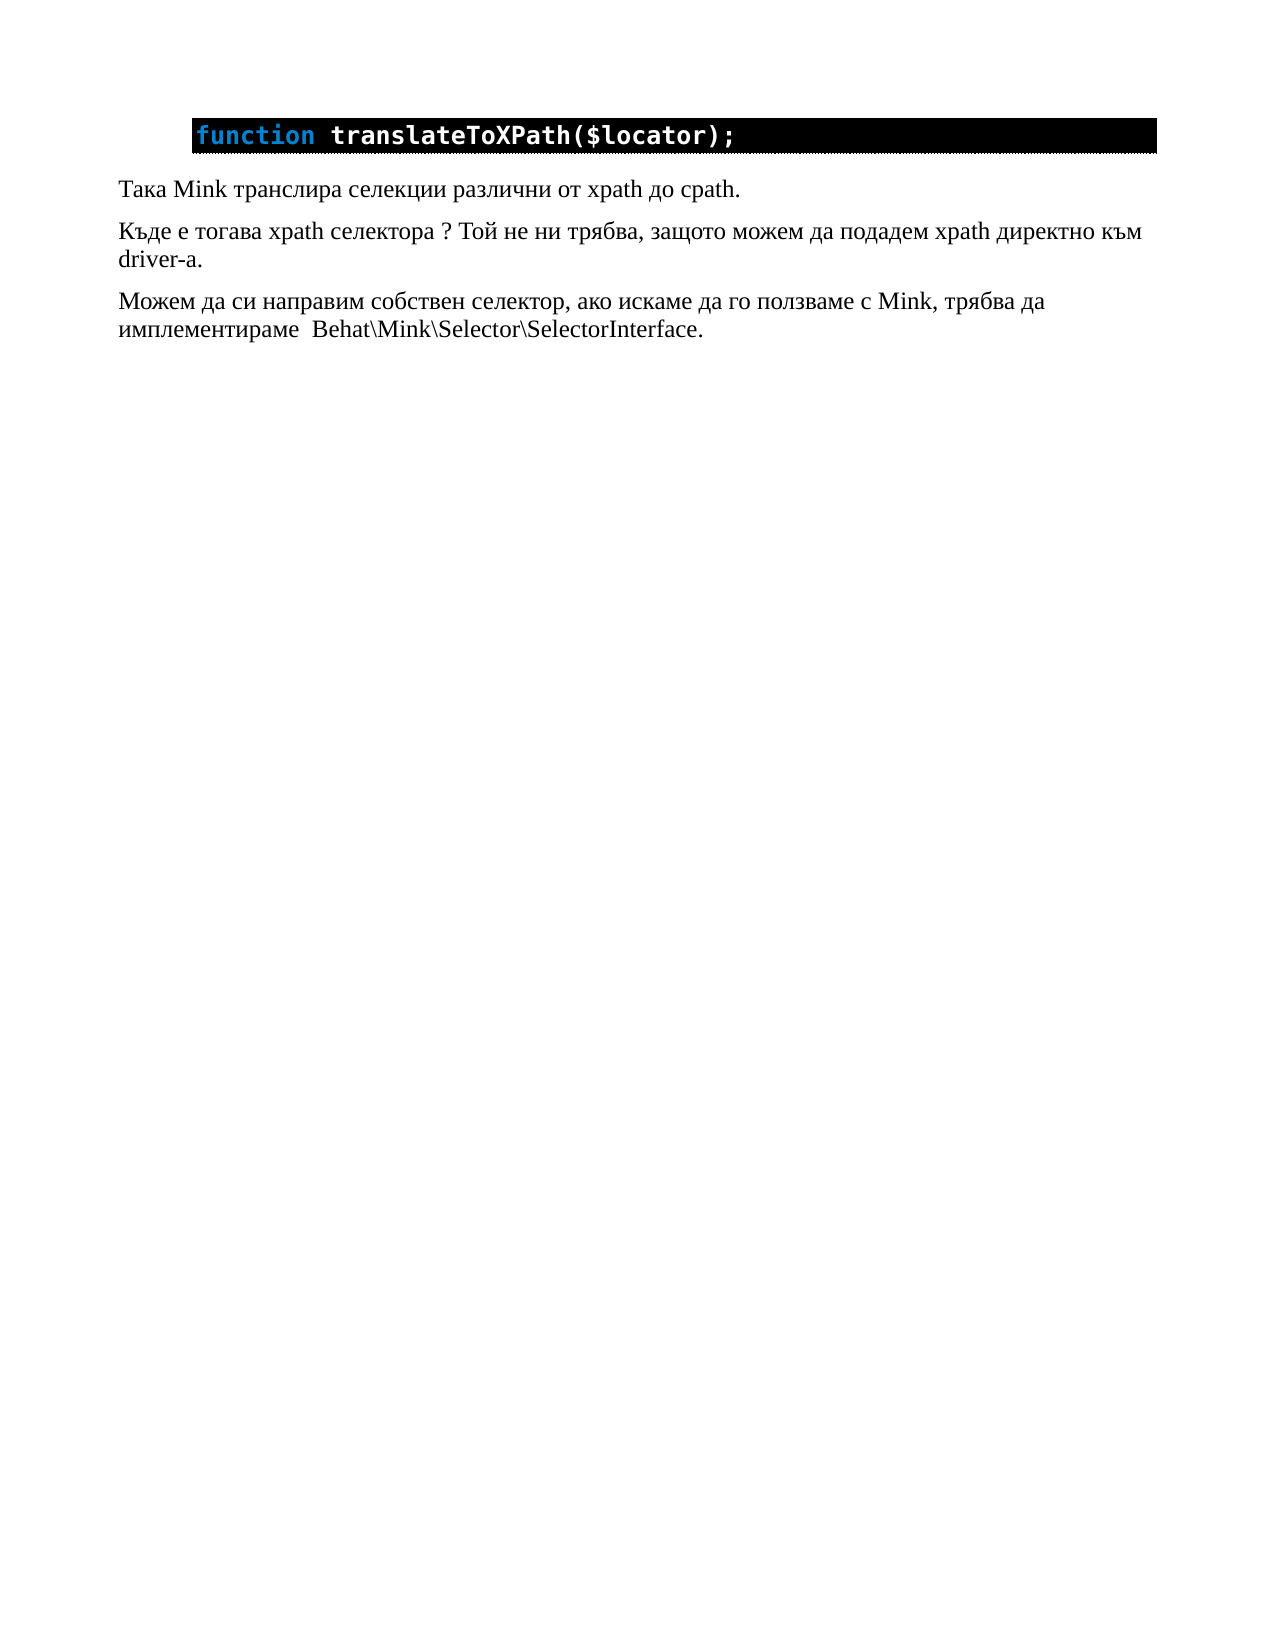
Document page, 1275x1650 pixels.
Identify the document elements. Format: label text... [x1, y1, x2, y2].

text Така Mink транслира селекции различни от xpath до cpath. [118, 174, 1157, 203]
text Можем да си направим собствен селектор, ако искаме да го ползваме с Mink, трябва да имплементираме Behat\Mink\Selector\SelectorInterface. [118, 286, 1157, 343]
text Къде е тогава xpath селектора ? Той не ни трябва, защото можем да подадем xpath директно към driver-а. [118, 216, 1157, 273]
text function translateToXPath($locator); [192, 118, 1157, 153]
